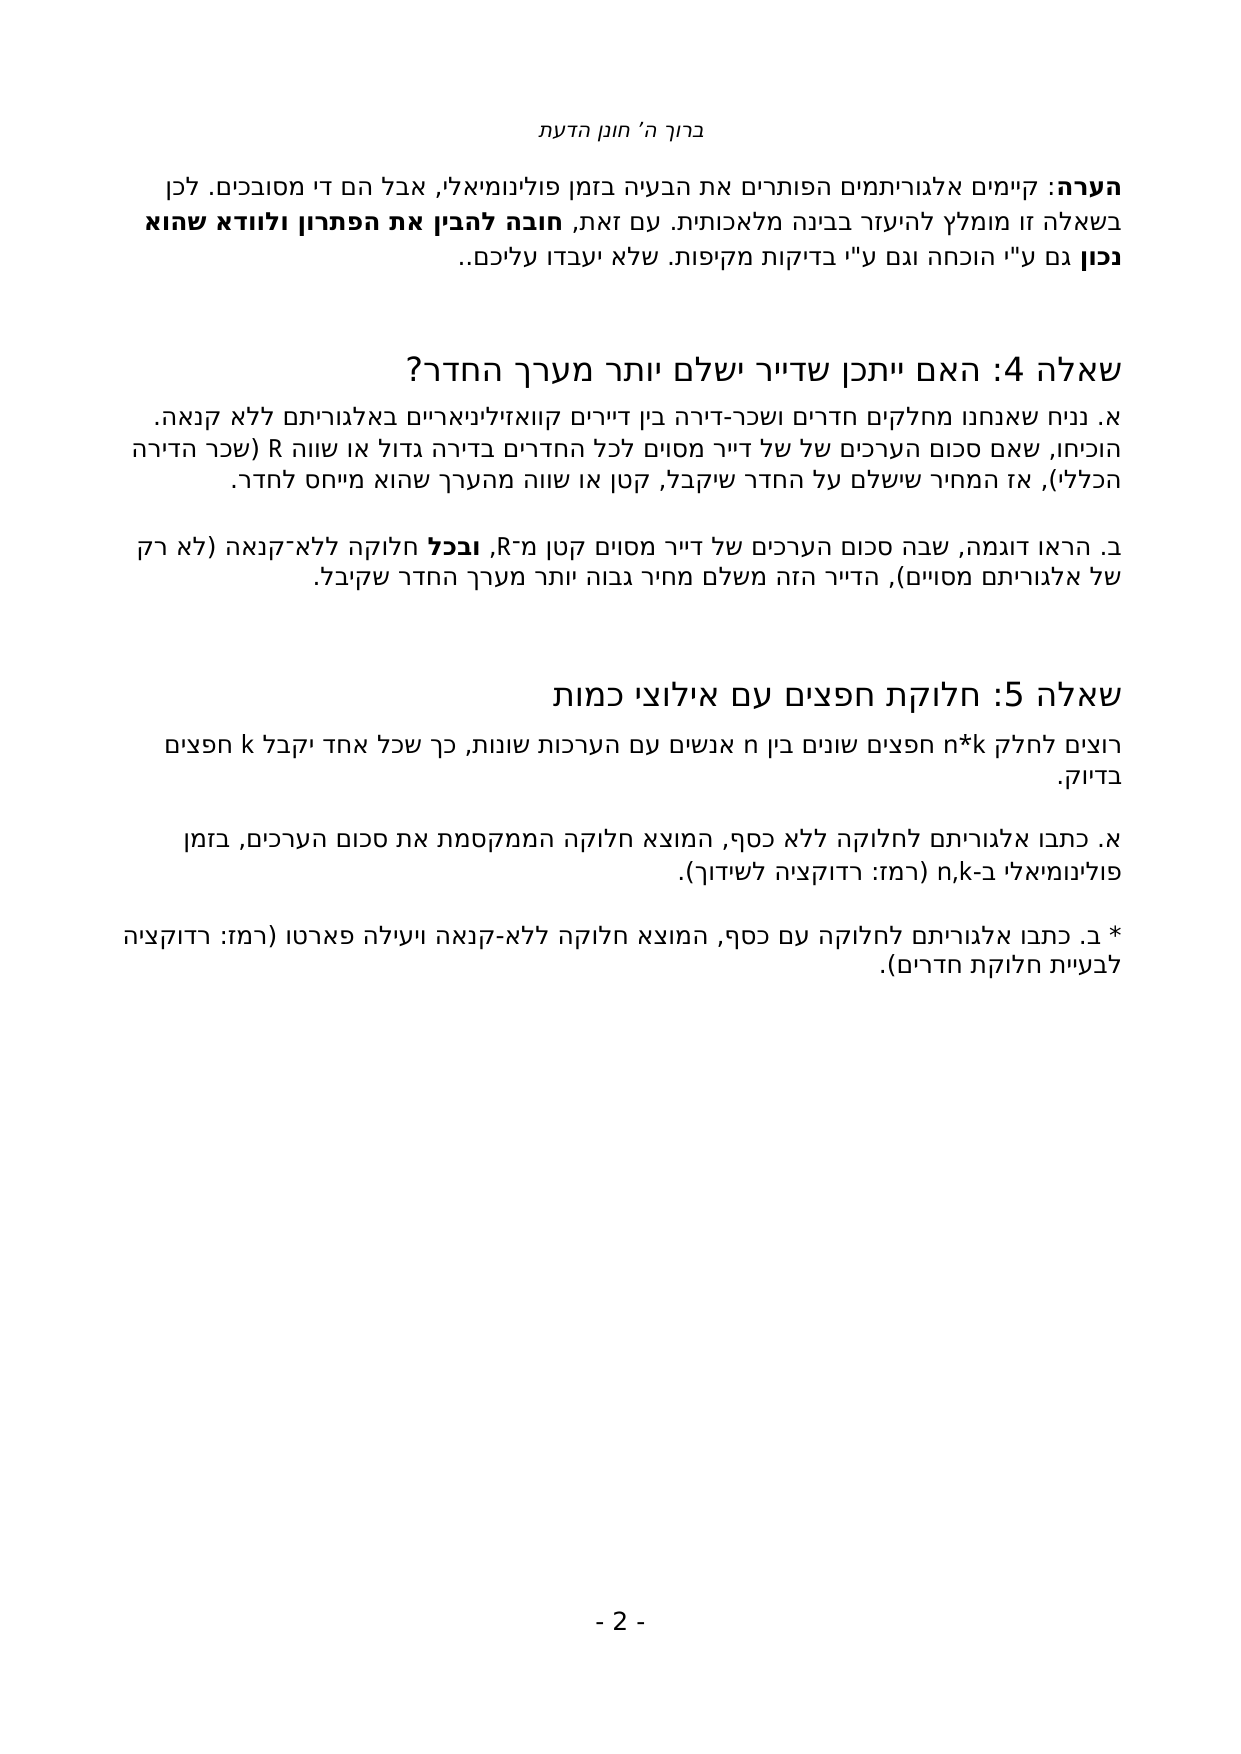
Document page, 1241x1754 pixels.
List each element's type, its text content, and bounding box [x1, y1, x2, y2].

subtitle שאלה 4: האם ייתכן שדייר ישלם יותר מערך החדר? [118, 351, 1122, 389]
text א. כתבו אלגוריתם לחלוקה ללא כסף, המוצא חלוקה הממקסמת את סכום הערכים, בזמן פולינומיאלי ב-n,k (רמז: רדוקציה לשידוך). [118, 824, 1122, 887]
text ב. הראו דוגמה, שבה סכום הערכים של דייר מסוים קטן מ־R, ובכל חלוקה ללא־קנאה (לא רק של אלגוריתם מסויים), הדייר הזה משלם מחיר גבוה יותר מערך החדר שקיבל. [118, 528, 1122, 592]
text הערה: קיימים אלגוריתמים הפותרים את הבעיה בזמן פולינומיאלי, אבל הם די מסובכים. לכן בשאלה זו מומלץ להיעזר בבינה מלאכותית. עם זאת, חובה להבין את הפתרון ולוודא שהוא נכון גם ע"י הוכחה וגם ע"י בדיקות מקיפות. שלא יעבדו עליכם.. [118, 172, 1122, 271]
text רוצים לחלק n*k חפצים שונים בין n אנשים עם הערכות שונות, כך שכל אחד יקבל k חפצים בדיוק. [118, 727, 1122, 790]
text * ב. כתבו אלגוריתם לחלוקה עם כסף, המוצא חלוקה ללא-קנאה ויעילה פארטו (רמז: רדוקציה לבעיית חלוקת חדרים). [118, 922, 1122, 980]
subtitle שאלה 5: חלוקת חפצים עם אילוצי כמות [118, 676, 1122, 714]
text א. נניח שאנחנו מחלקים חדרים ושכר-דירה בין דיירים קוואזיליניאריים באלגוריתם ללא קנאה. הוכיחו, שאם סכום הערכים של של דייר מסוים לכל החדרים בדירה גדול או שווה R (שכר הדירה הכללי), אז המחיר שישלם על החדר שיקבל, קטן או שווה מהערך שהוא מייחס לחדר. [118, 402, 1122, 494]
